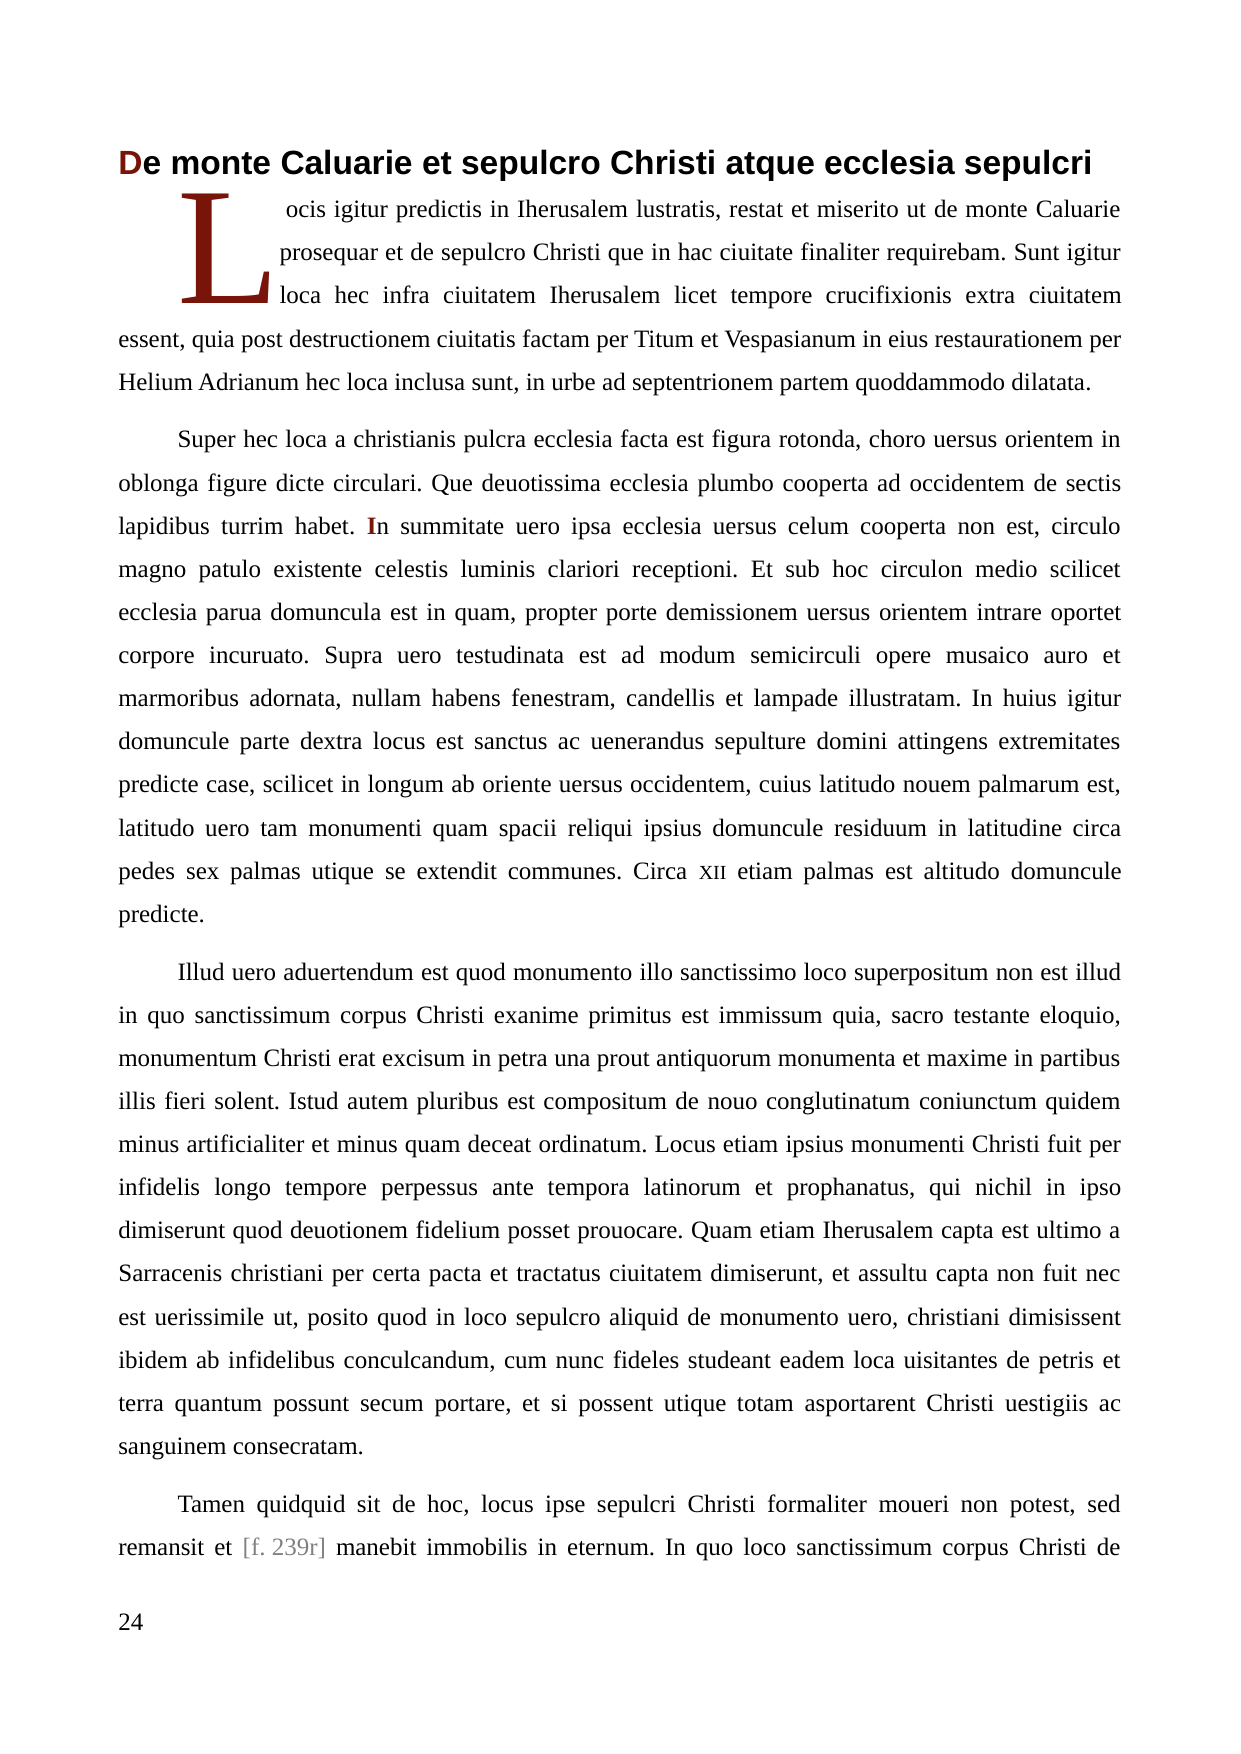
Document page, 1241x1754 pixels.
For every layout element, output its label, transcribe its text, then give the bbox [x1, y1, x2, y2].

text De monte Caluarie et sepulcro Christi atque ecclesia sepulcri [118, 143, 1122, 182]
text Super hec loca a christianis pulcra ecclesia facta est figura rotonda, choro uersus orientem in oblonga figure dicte circulari. Que deuotissima ecclesia plumbo cooperta ad occidentem de sectis lapidibus turrim habet. In summitate uero ipsa ecclesia uersus celum cooperta non est, circulo magno patulo existente celestis luminis clariori receptioni. Et sub hoc circulon medio scilicet ecclesia parua domuncula est in quam, propter porte demissionem uersus orientem intrare oportet corpore incuruato. Supra uero testudinata est ad modum semicirculi opere musaico auro et marmoribus adornata, nullam habens fenestram, candellis et lampade illustratam. In huius igitur domuncule parte dextra locus est sanctus ac uenerandus sepulture domini attingens extremitates predicte case, scilicet in longum ab oriente uersus occidentem, cuius latitudo nouem palmarum est, latitudo uero tam monumenti quam spacii reliqui ipsius domuncule residuum in latitudine circa pedes sex palmas utique se extendit communes. Circa xii etiam palmas est altitudo domuncule predicte. [118, 424, 1122, 928]
subtitle Locis igitur predictis in Iherusalem lustratis, restat et miserito ut de monte Caluarie prosequar et de sepulcro Christi que in hac ciuitate finaliter requirebam. Sunt igitur loca hec infra ciuitatem Iherusalem licet tempore crucifixionis extra ciuitatem essent, quia post destructionem ciuitatis factam per Titum et Vespasianum in eius restaurationem per Helium Adrianum hec loca inclusa sunt, in urbe ad septentrionem partem quoddammodo dilatata. [118, 194, 1122, 396]
text Tamen quidquid sit de hoc, locus ipse sepulcri Christi formaliter moueri non potest, sed remansit et [f. 239r] manebit immobilis in eternum. In quo loco sanctissimum corpus Christi de [118, 1489, 1122, 1561]
text Illud uero aduertendum est quod monumento illo sanctissimo loco superpositum non est illud in quo sanctissimum corpus Christi exanime primitus est immissum quia, sacro testante eloquio, monumentum Christi erat excisum in petra una prout antiquorum monumenta et maxime in partibus illis fieri solent. Istud autem pluribus est compositum de nouo conglutinatum coniunctum quidem minus artificialiter et minus quam deceat ordinatum. Locus etiam ipsius monumenti Christi fuit per infidelis longo tempore perpessus ante tempora latinorum et prophanatus, qui nichil in ipso dimiserunt quod deuotionem fidelium posset prouocare. Quam etiam Iherusalem capta est ultimo a Sarracenis christiani per certa pacta et tractatus ciuitatem dimiserunt, et assultu capta non fuit nec est uerissimile ut, posito quod in loco sepulcro aliquid de monumento uero, christiani dimisissent ibidem ab infidelibus conculcandum, cum nunc fideles studeant eadem loca uisitantes de petris et terra quantum possunt secum portare, et si possent utique totam asportarent Christi uestigiis ac sanguinem consecratam. [118, 957, 1122, 1460]
